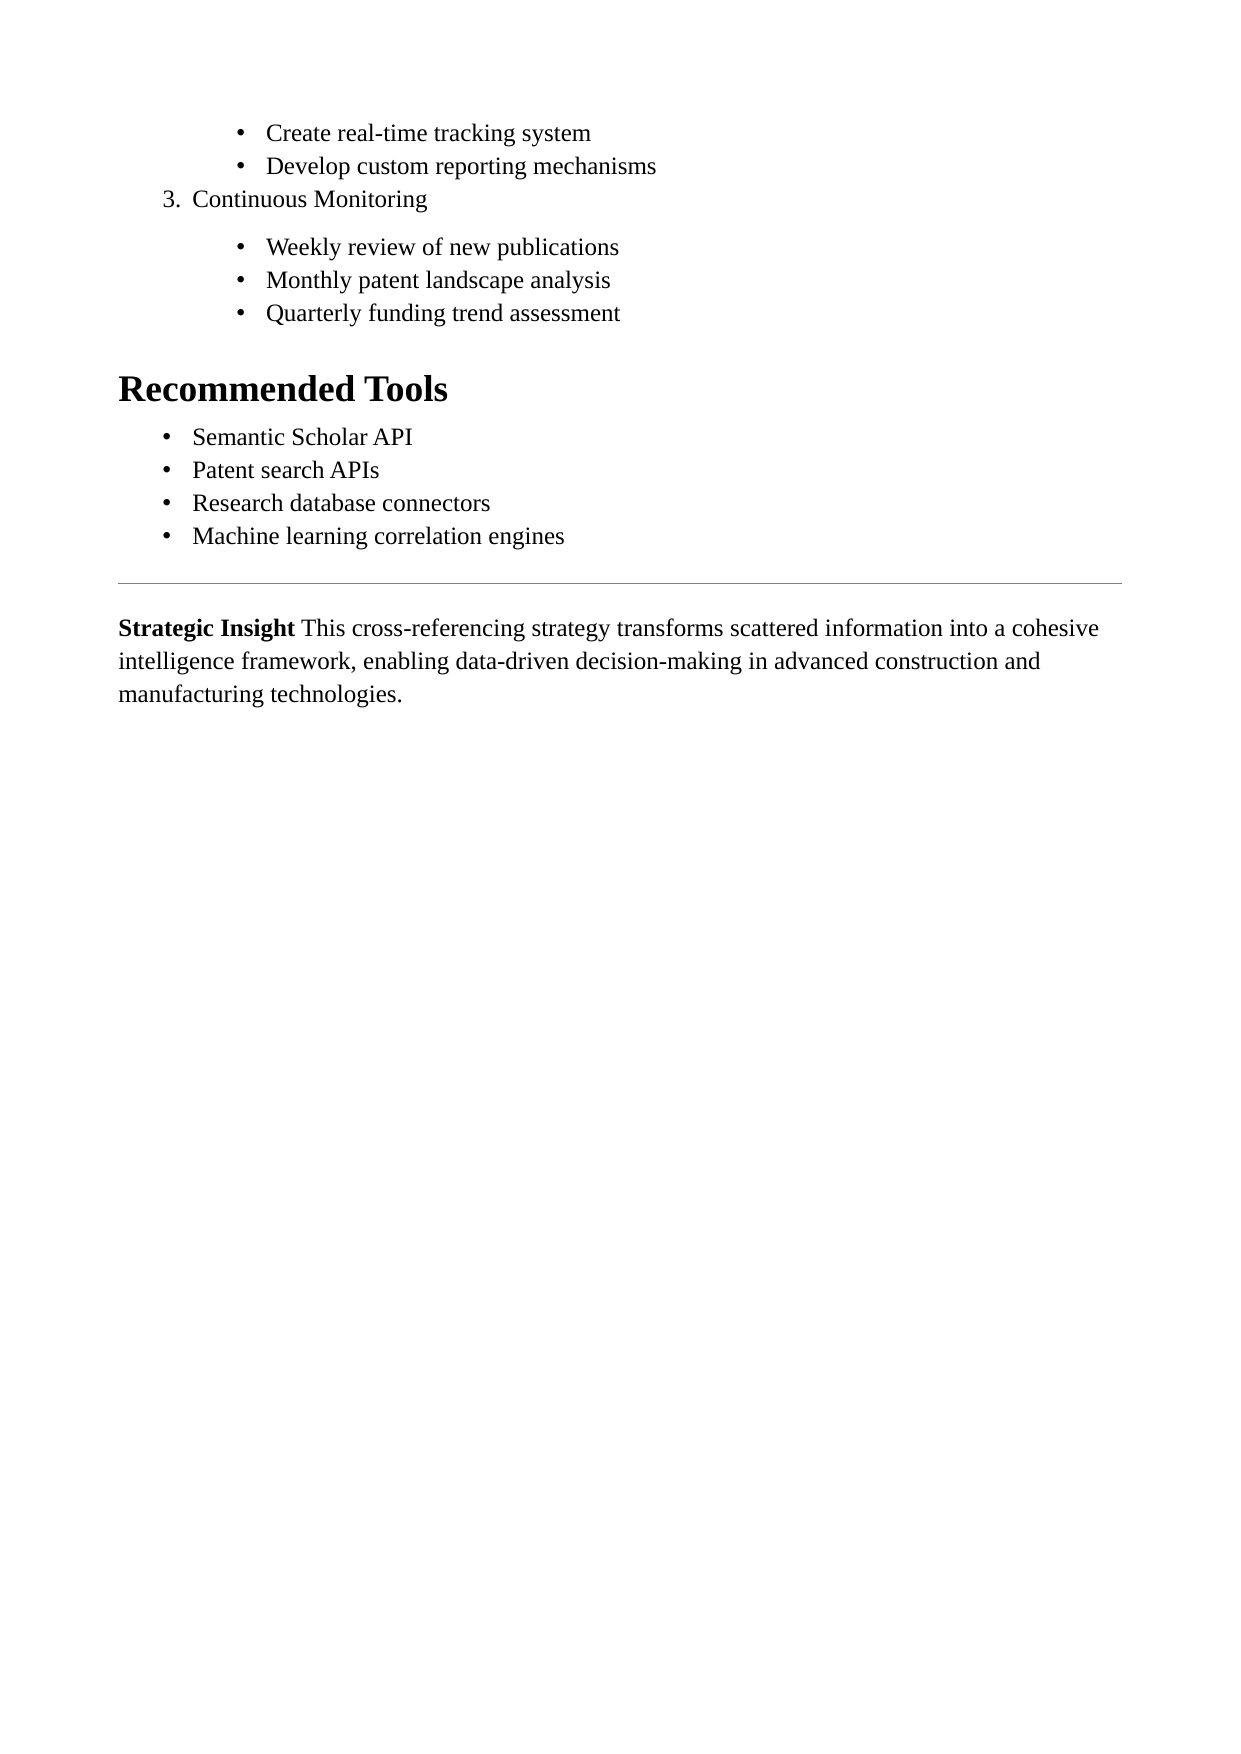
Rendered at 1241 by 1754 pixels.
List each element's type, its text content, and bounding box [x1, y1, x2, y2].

list Weekly review of new publications [236, 232, 1122, 261]
list Semantic Scholar API [162, 422, 1122, 451]
list Machine learning correlation engines [162, 521, 1122, 550]
subtitle Recommended Tools [118, 366, 1122, 409]
text Strategic Insight This cross-referencing strategy transforms scattered information into a cohesive intelligence framework, enabling data-driven decision-making in advanced construction and manufacturing technologies. [118, 613, 1122, 708]
list Research database connectors [162, 488, 1122, 517]
list Quarterly funding trend assessment [236, 298, 1122, 327]
list Continuous Monitoring [162, 184, 1122, 213]
list Patent search APIs [162, 455, 1122, 484]
list Create real-time tracking system [236, 118, 1122, 147]
list Develop custom reporting mechanisms [236, 151, 1122, 180]
list Monthly patent landscape analysis [236, 265, 1122, 293]
